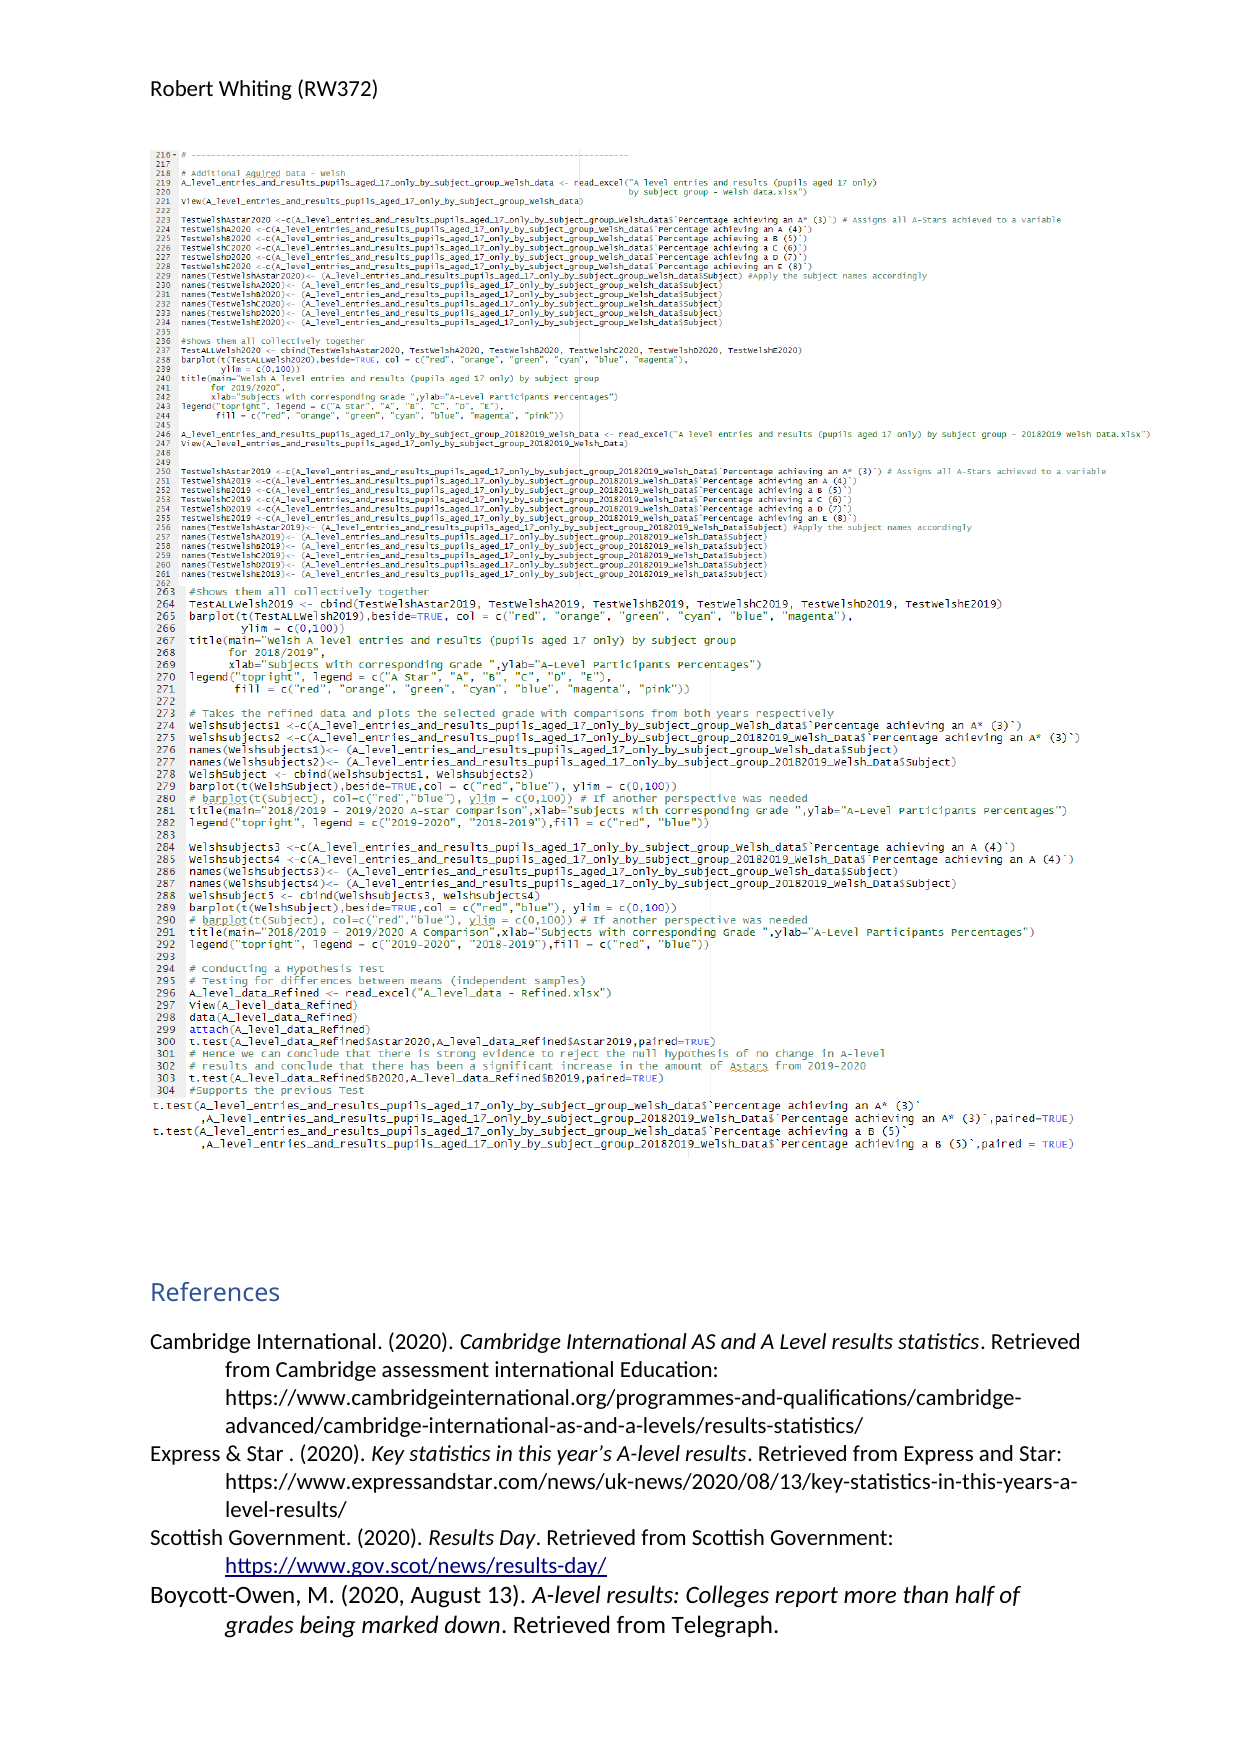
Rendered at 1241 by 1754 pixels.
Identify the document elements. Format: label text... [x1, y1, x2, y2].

text Express & Star . (2020). Key statistics in this year’s A-level results. Retrieved from Express and Star: https://www.expressandstar.com/news/uk-news/2020/08/13/key-statistics-in-this-years-a-level-results/ [150, 1439, 1090, 1523]
text Boycott-Owen, M. (2020, August 13). A-level results: Colleges report more than half of grades being marked down. Retrieved from Telegraph. [150, 1579, 1090, 1640]
subtitle References [150, 1274, 1090, 1309]
text Scottish Government. (2020). Results Day. Retrieved from Scottish Government: https://www.gov.scot/news/results-day/ [150, 1523, 1090, 1579]
text Cambridge International. (2020). Cambridge International AS and A Level results statistics. Retrieved from Cambridge assessment international Education: https://www.cambridgeinternational.org/programmes-and-qualifications/cambridge-advanced/cambridge-international-as-and-a-levels/results-statistics/ [150, 1327, 1090, 1439]
